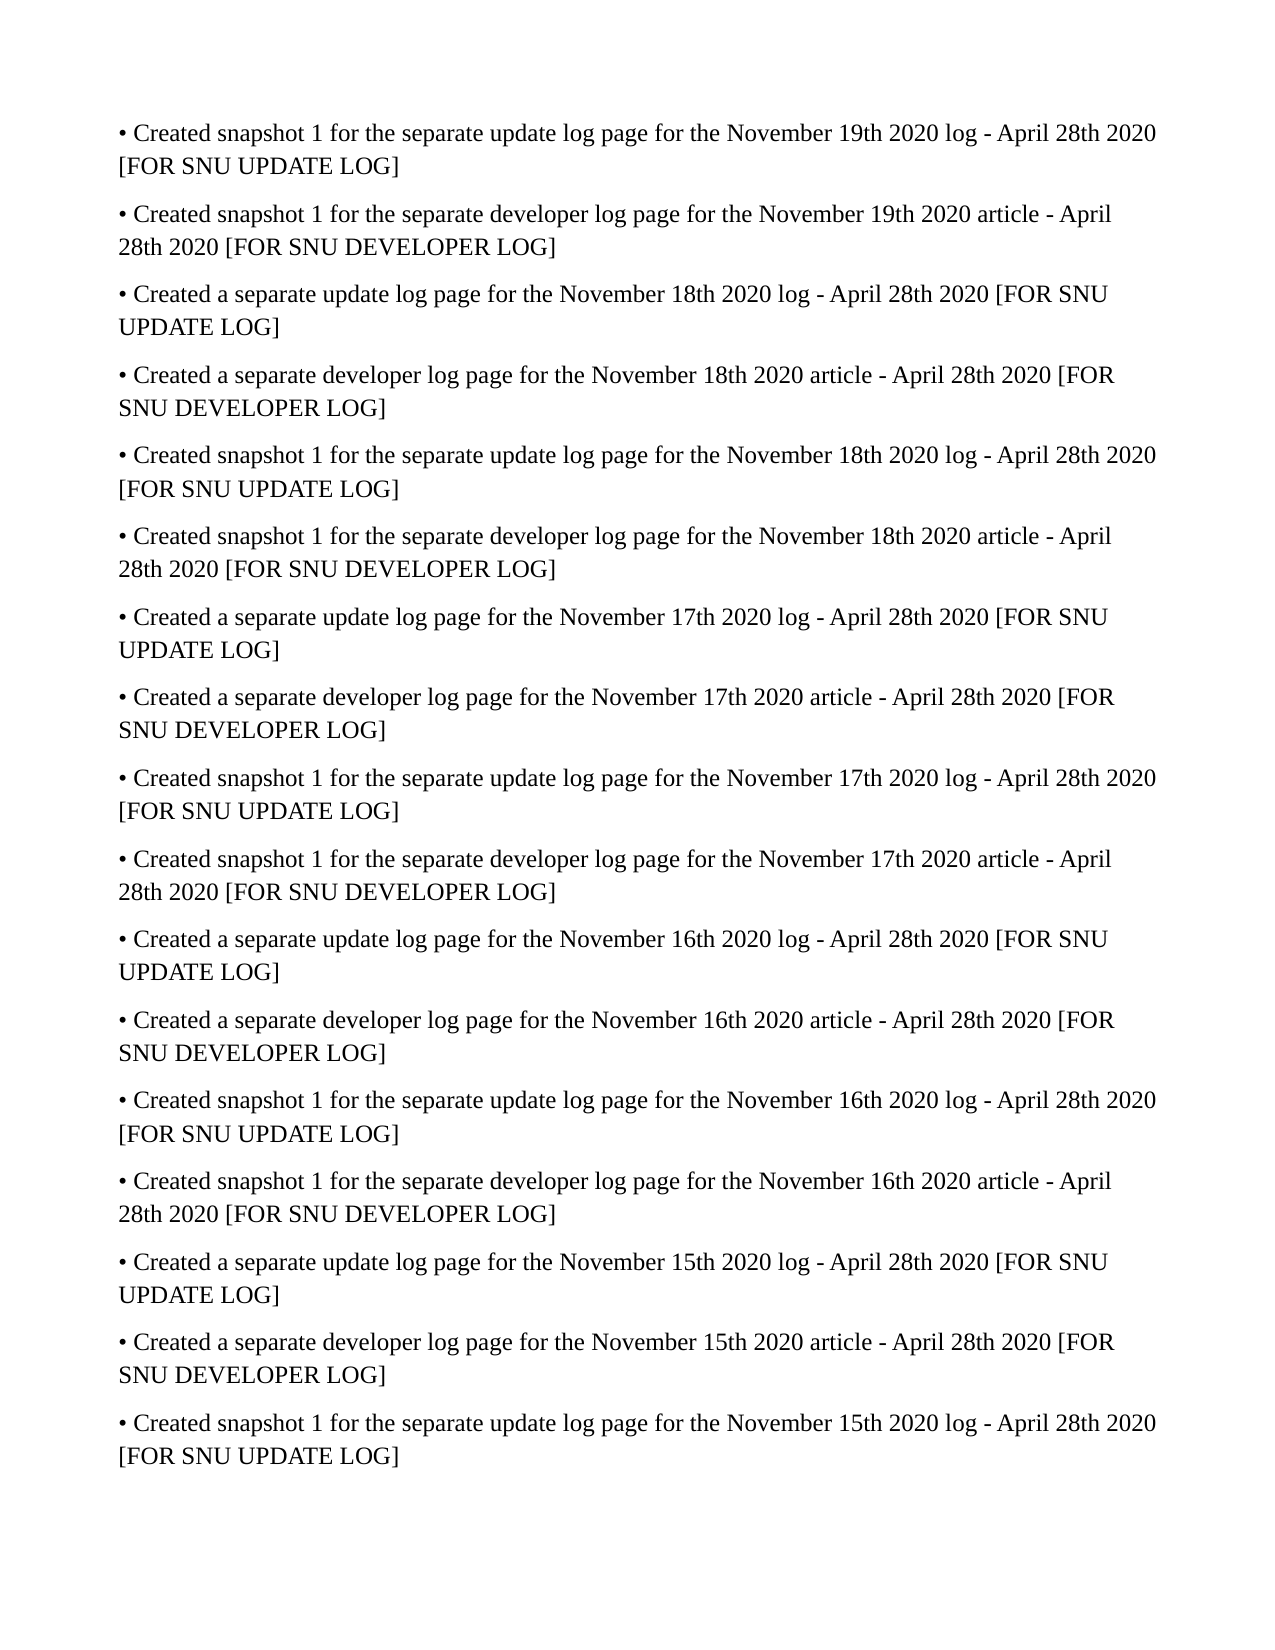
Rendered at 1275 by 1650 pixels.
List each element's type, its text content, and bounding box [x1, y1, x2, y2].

text • Created a separate developer log page for the November 15th 2020 article - April 28th 2020 [FOR SNU DEVELOPER LOG] [118, 1327, 1157, 1389]
text • Created snapshot 1 for the separate update log page for the November 19th 2020 log - April 28th 2020 [FOR SNU UPDATE LOG] [118, 118, 1157, 180]
text • Created snapshot 1 for the separate developer log page for the November 18th 2020 article - April 28th 2020 [FOR SNU DEVELOPER LOG] [118, 521, 1157, 583]
text • Created a separate update log page for the November 16th 2020 log - April 28th 2020 [FOR SNU UPDATE LOG] [118, 924, 1157, 986]
text • Created a separate developer log page for the November 18th 2020 article - April 28th 2020 [FOR SNU DEVELOPER LOG] [118, 360, 1157, 422]
text • Created a separate update log page for the November 17th 2020 log - April 28th 2020 [FOR SNU UPDATE LOG] [118, 602, 1157, 664]
text • Created a separate update log page for the November 15th 2020 log - April 28th 2020 [FOR SNU UPDATE LOG] [118, 1247, 1157, 1309]
text • Created a separate developer log page for the November 16th 2020 article - April 28th 2020 [FOR SNU DEVELOPER LOG] [118, 1005, 1157, 1067]
text • Created a separate developer log page for the November 17th 2020 article - April 28th 2020 [FOR SNU DEVELOPER LOG] [118, 682, 1157, 744]
text • Created snapshot 1 for the separate developer log page for the November 17th 2020 article - April 28th 2020 [FOR SNU DEVELOPER LOG] [118, 844, 1157, 906]
text • Created snapshot 1 for the separate developer log page for the November 19th 2020 article - April 28th 2020 [FOR SNU DEVELOPER LOG] [118, 199, 1157, 261]
text • Created snapshot 1 for the separate update log page for the November 18th 2020 log - April 28th 2020 [FOR SNU UPDATE LOG] [118, 441, 1157, 502]
text • Created a separate update log page for the November 18th 2020 log - April 28th 2020 [FOR SNU UPDATE LOG] [118, 279, 1157, 341]
text • Created snapshot 1 for the separate update log page for the November 15th 2020 log - April 28th 2020 [FOR SNU UPDATE LOG] [118, 1408, 1157, 1470]
text • Created snapshot 1 for the separate update log page for the November 17th 2020 log - April 28th 2020 [FOR SNU UPDATE LOG] [118, 763, 1157, 825]
text • Created snapshot 1 for the separate developer log page for the November 16th 2020 article - April 28th 2020 [FOR SNU DEVELOPER LOG] [118, 1166, 1157, 1228]
text • Created snapshot 1 for the separate update log page for the November 16th 2020 log - April 28th 2020 [FOR SNU UPDATE LOG] [118, 1086, 1157, 1147]
